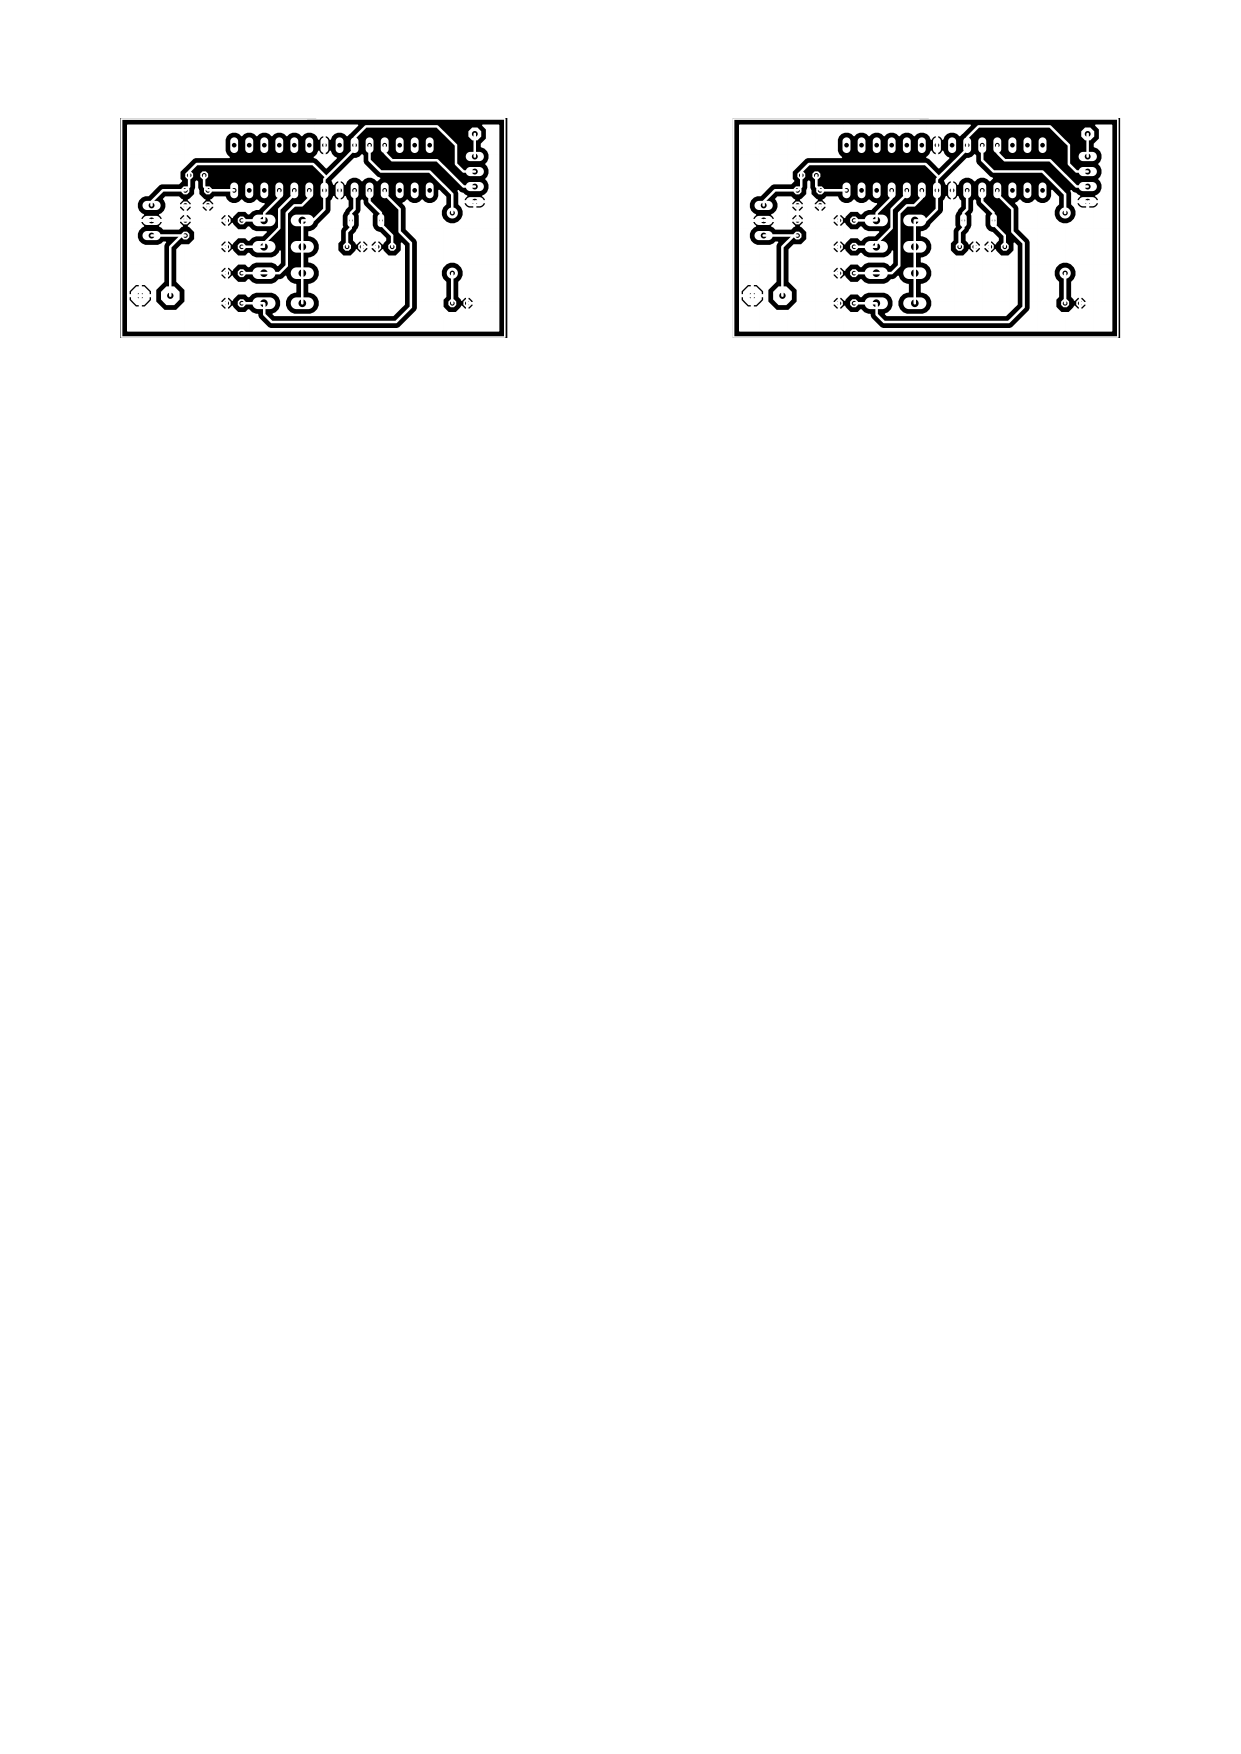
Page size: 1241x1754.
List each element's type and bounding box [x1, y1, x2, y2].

picture [732, 118, 1121, 338]
picture [120, 118, 508, 338]
